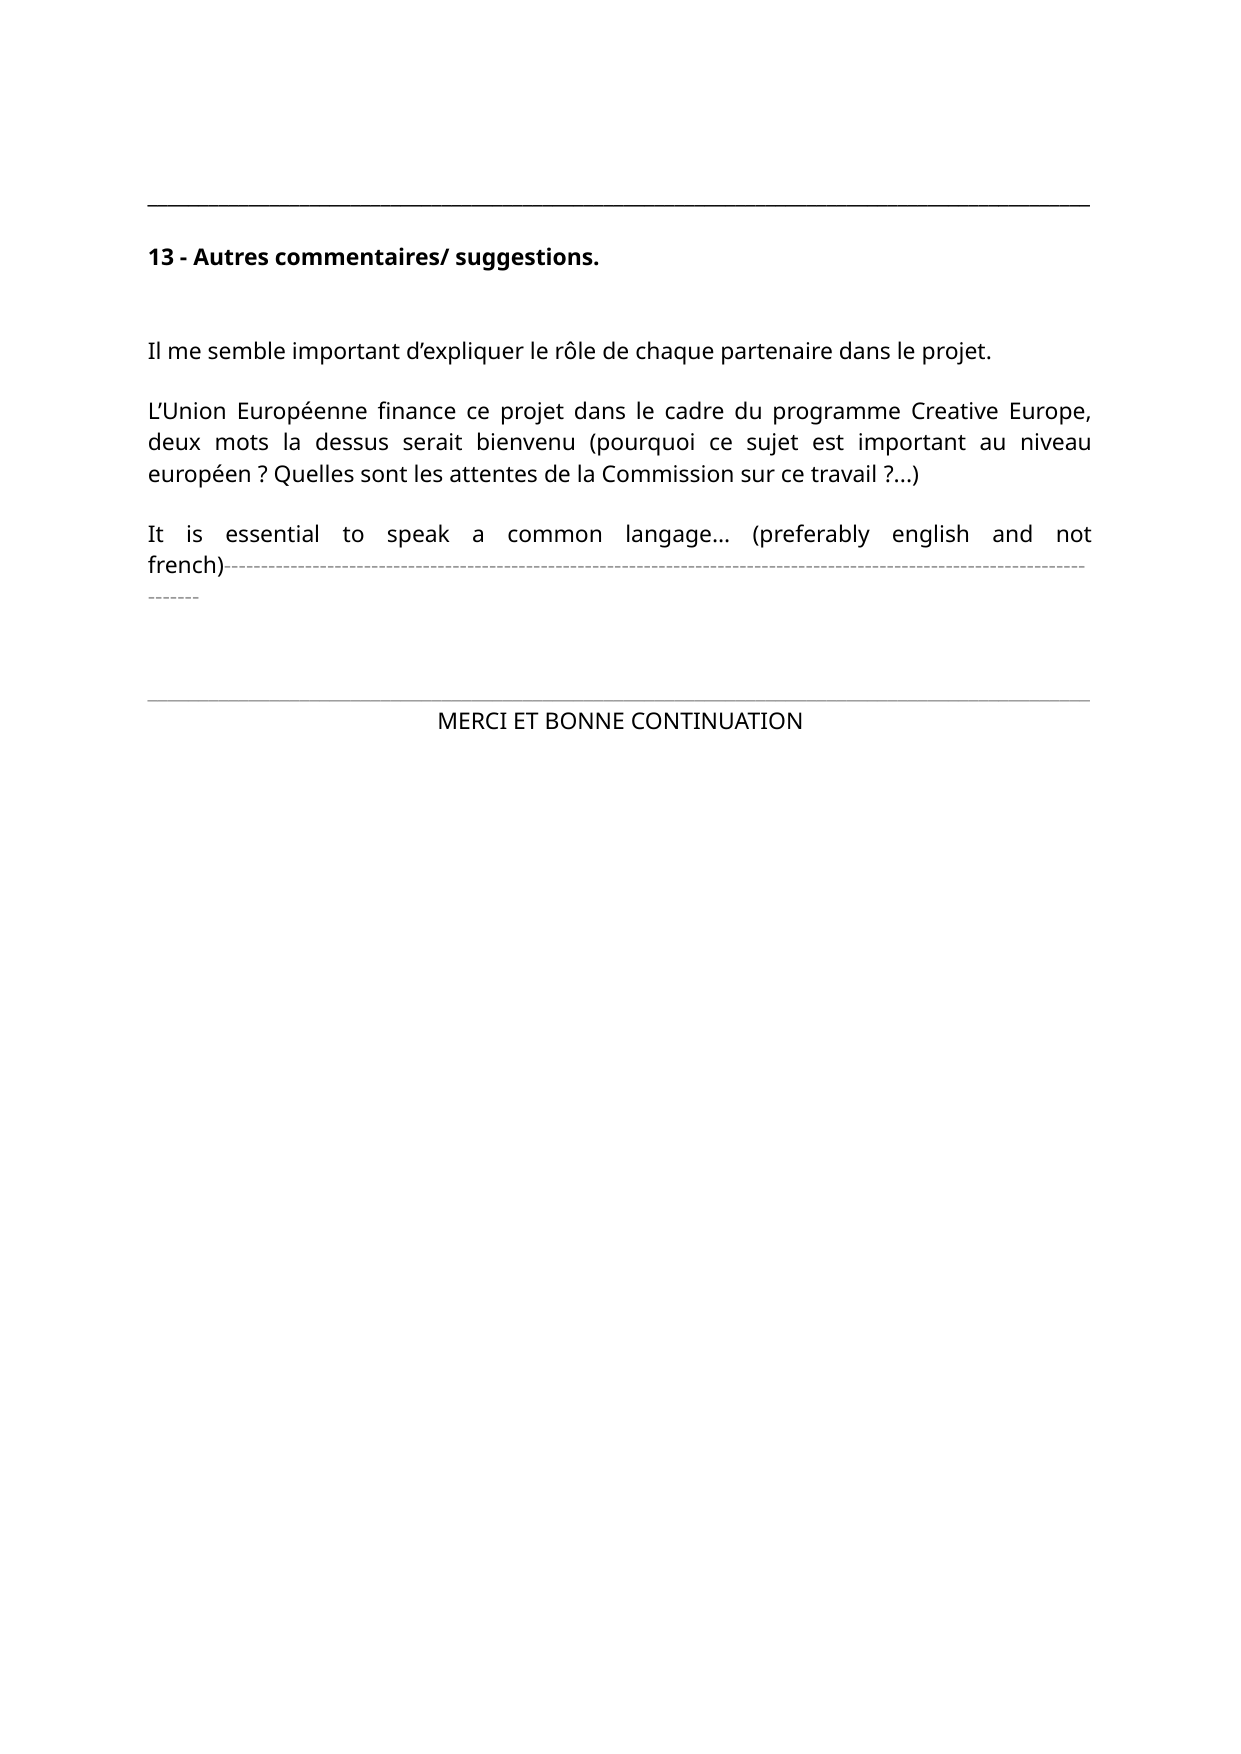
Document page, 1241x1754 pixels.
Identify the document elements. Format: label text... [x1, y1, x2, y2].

text Il me semble important d’expliquer le rôle de chaque partenaire dans le projet. [148, 335, 1093, 366]
text It is essential to speak a common langage… (preferably english and not french)---------------------------------------------------------------------------------------------------------------------------- [148, 518, 1093, 611]
text MERCI ET BONNE CONTINUATION [148, 705, 1093, 736]
text 13 - Autres commentaires/ suggestions. [148, 241, 1093, 273]
text L’Union Européenne finance ce projet dans le cadre du programme Creative Europe, deux mots la dessus serait bienvenu (pourquoi ce sujet est important au niveau européen ? Quelles sont les attentes de la Commission sur ce travail ?...) [148, 395, 1093, 489]
